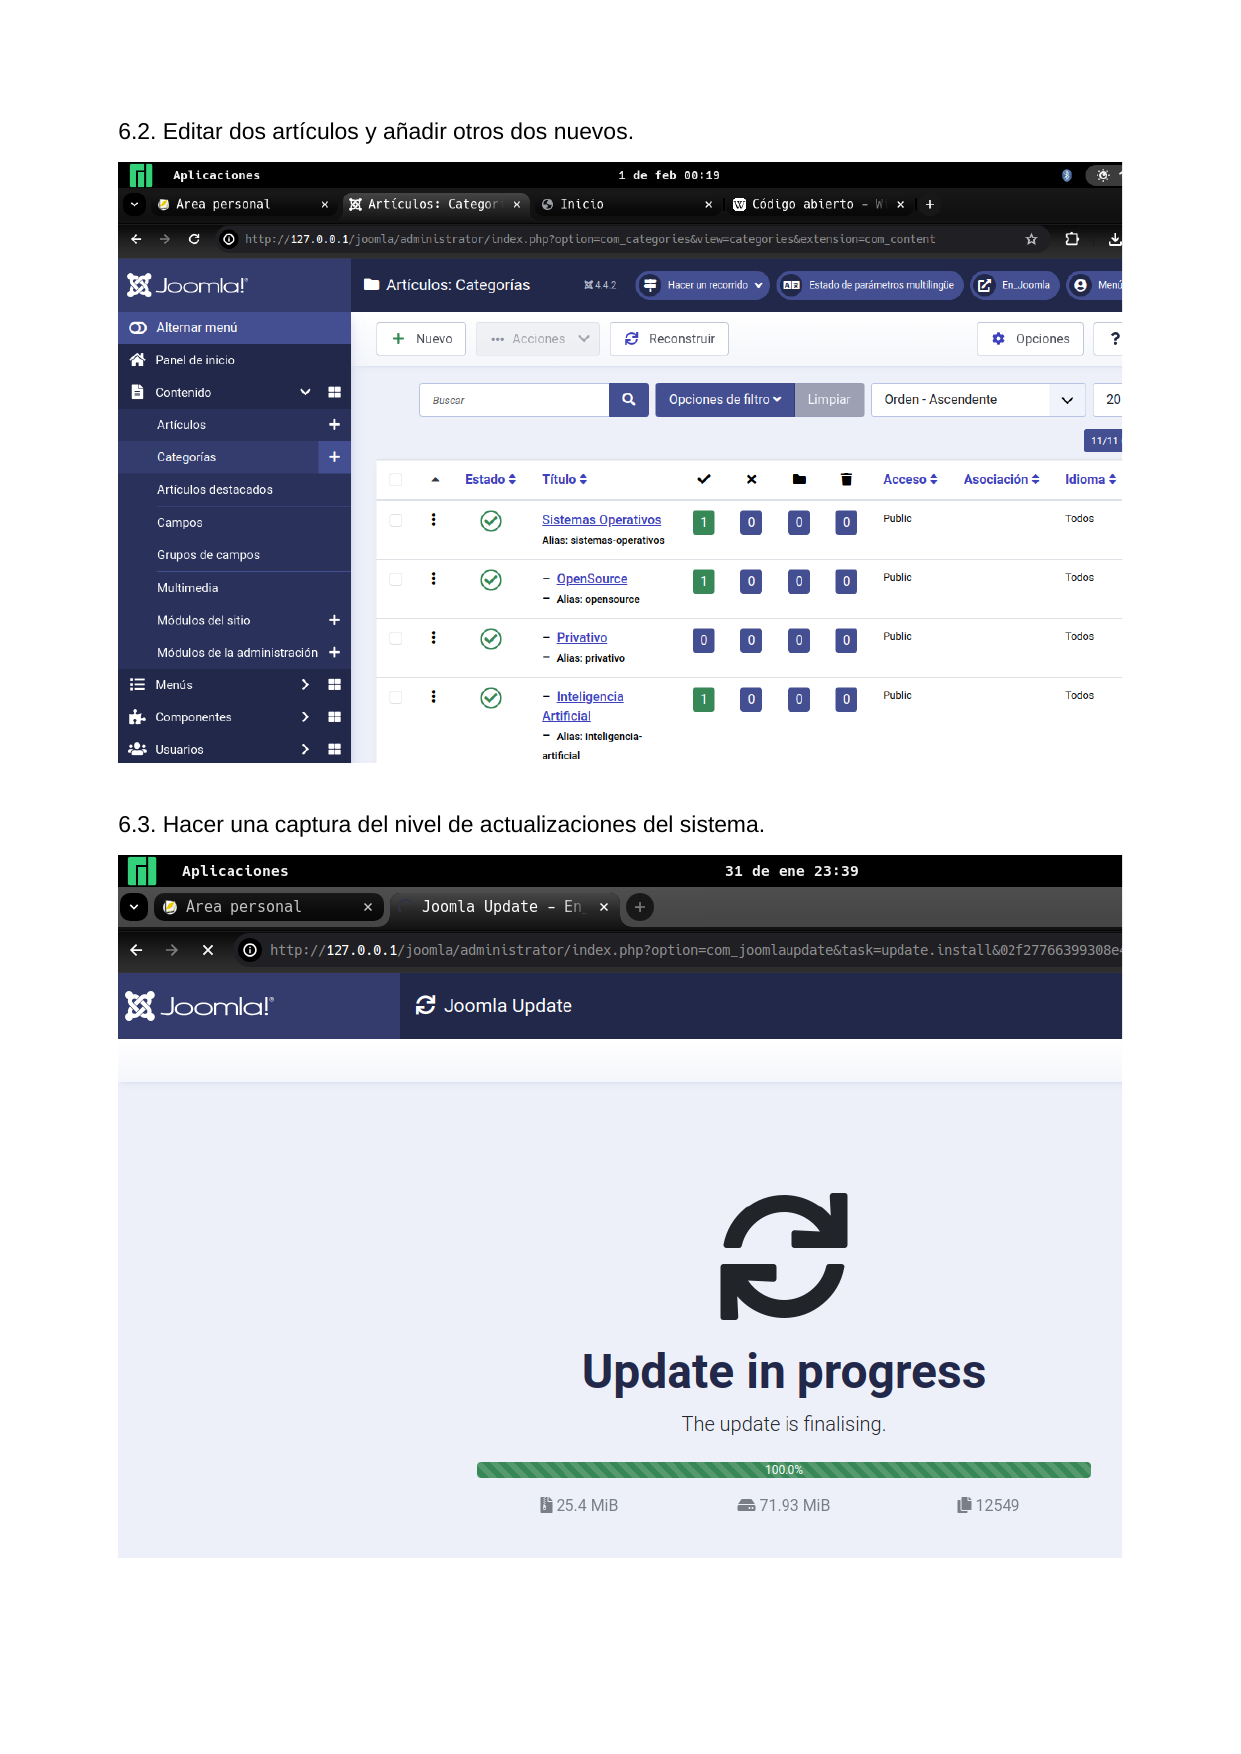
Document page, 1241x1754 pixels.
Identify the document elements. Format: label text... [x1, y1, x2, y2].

picture [118, 855, 1123, 1558]
list Hacer una captura del nivel de actualizaciones del sistema. [118, 811, 1122, 837]
picture [118, 162, 1123, 763]
list Editar dos artículos y añadir otros dos nuevos. [118, 118, 1122, 144]
